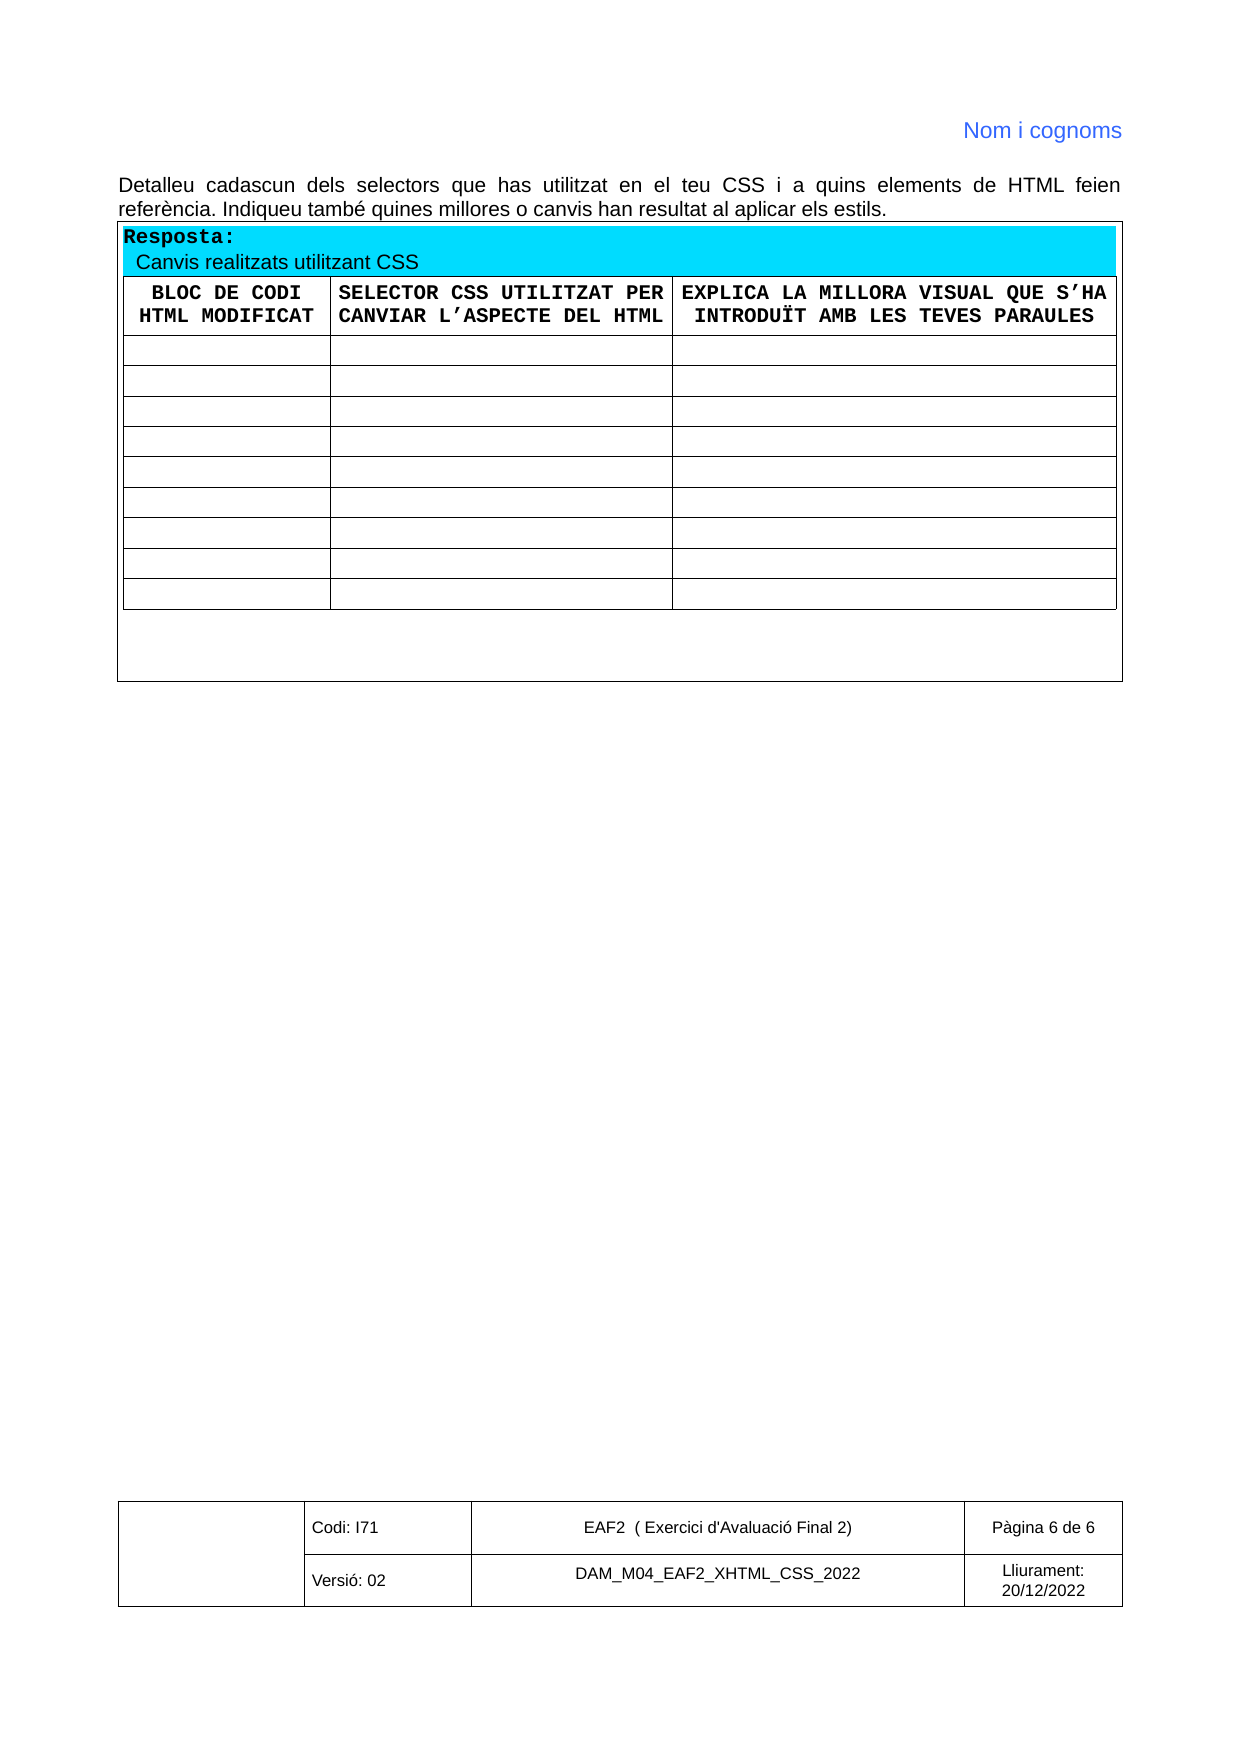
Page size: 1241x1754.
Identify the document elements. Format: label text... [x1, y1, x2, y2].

table_cell [331, 336, 672, 365]
table_cell [331, 549, 672, 578]
table_cell [124, 579, 330, 608]
table_cell [331, 366, 672, 396]
table_cell [124, 427, 330, 456]
table_cell [124, 457, 330, 487]
table_header EXPLICA LA MILLORA VISUAL QUE S’HA INTRODUÏT AMB LES TEVES PARAULES [673, 277, 1116, 335]
table_header BLOC DE CODI HTML MODIFICAT [124, 277, 330, 335]
table_cell [673, 518, 1116, 548]
table_cell [673, 366, 1116, 396]
table_cell [331, 518, 672, 548]
table_cell [673, 336, 1116, 365]
table_cell [124, 366, 330, 396]
table_cell [124, 397, 330, 426]
table_cell [673, 457, 1116, 487]
text Detalleu cadascun dels selectors que has utilitzat en el teu CSS i a quins elements de HTML feien referència. Indiqueu també quines millores o canvis han resultat al aplicar els estils. [118, 173, 1122, 221]
table_cell [673, 549, 1116, 578]
table_cell [124, 336, 330, 365]
table_cell [124, 518, 330, 548]
table_cell [331, 579, 672, 608]
table_cell [673, 427, 1116, 456]
table_cell [673, 397, 1116, 426]
table_cell [331, 457, 672, 487]
table_cell [124, 549, 330, 578]
table_cell [673, 579, 1116, 608]
table_cell [331, 488, 672, 517]
table_cell [331, 397, 672, 426]
table_header Resposta: Canvis realitzats utilitzant CSS [118, 222, 1122, 681]
table_cell [331, 427, 672, 456]
table_cell [124, 488, 330, 517]
table_cell [673, 488, 1116, 517]
table_header SELECTOR CSS UTILITZAT PER CANVIAR L’ASPECTE DEL HTML [331, 277, 672, 335]
